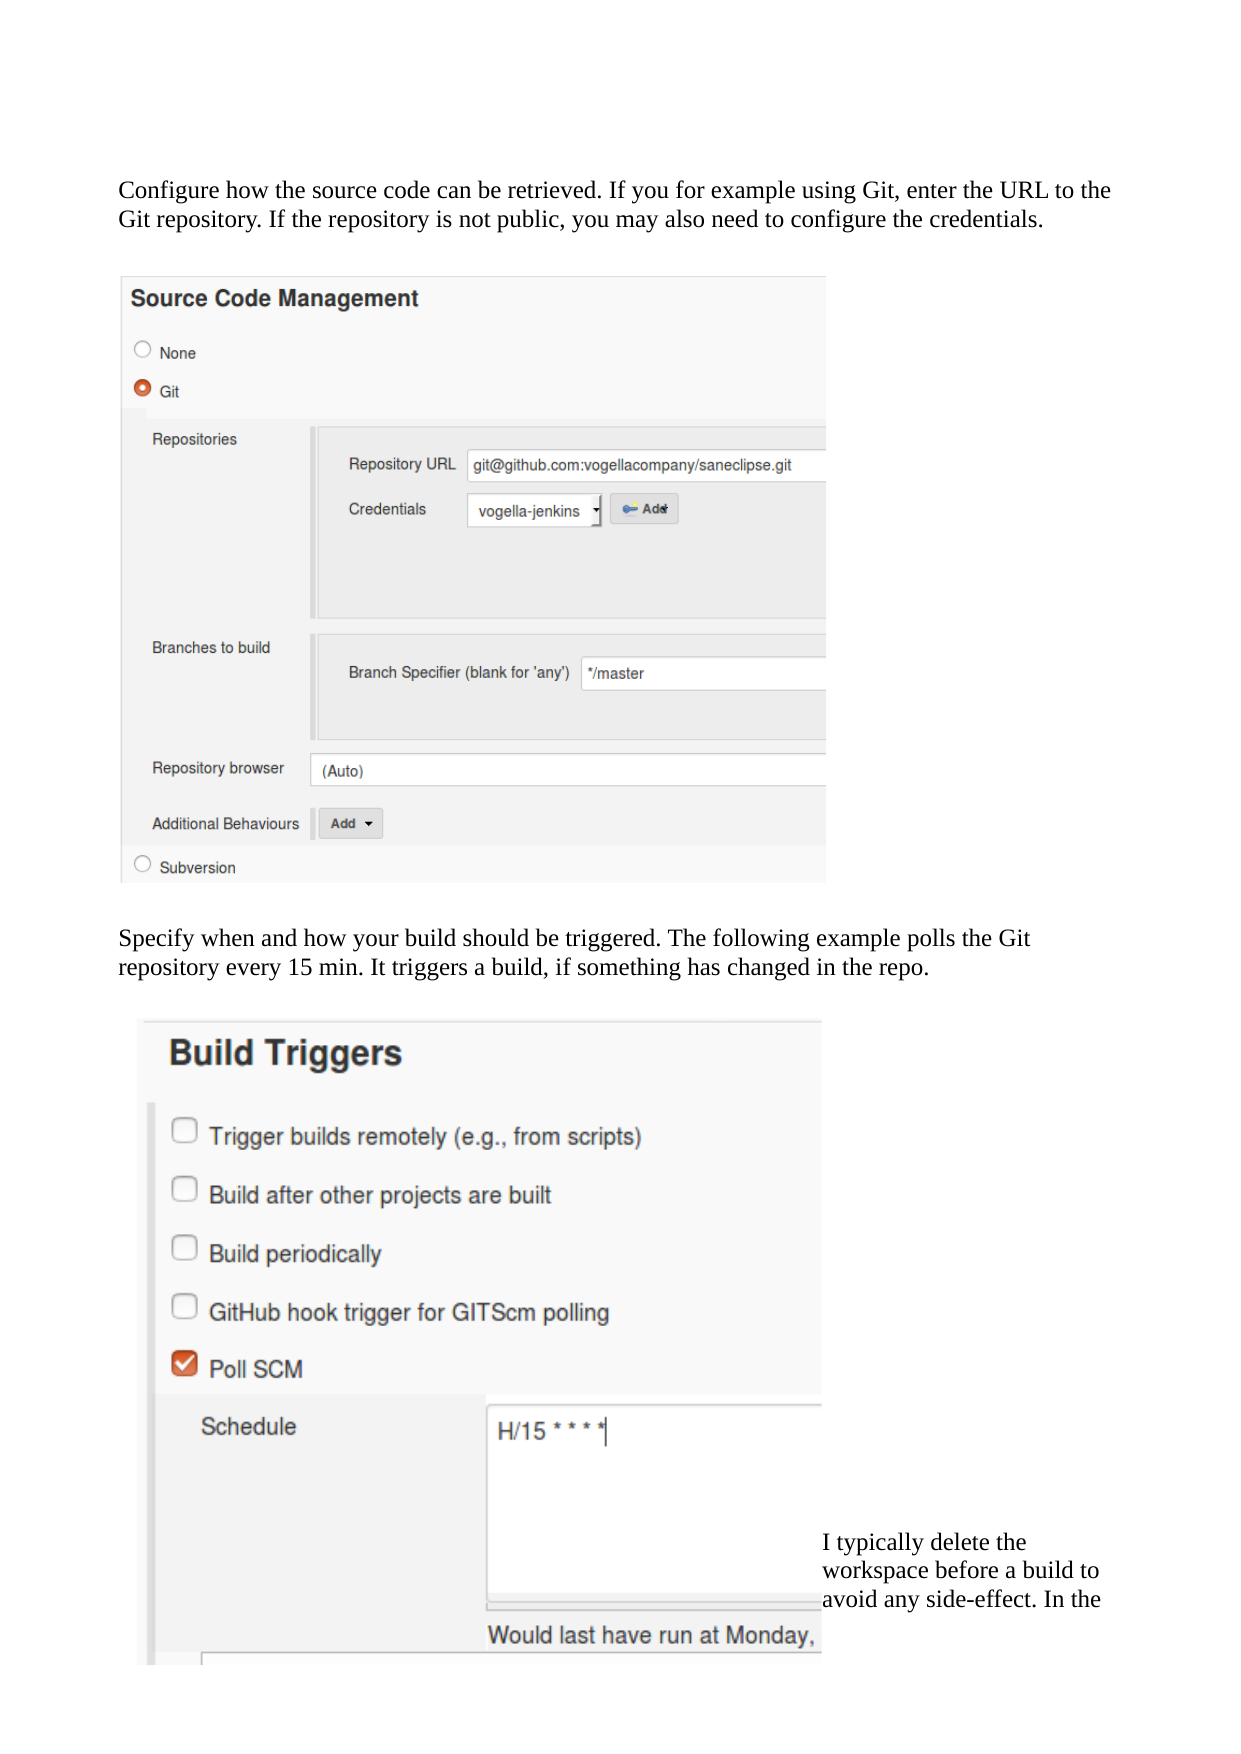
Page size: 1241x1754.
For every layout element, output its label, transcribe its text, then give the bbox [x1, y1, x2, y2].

text Specify when and how your build should be triggered. The following example polls the Git repository every 15 min. It triggers a build, if something has changed in the repo. [118, 923, 1122, 981]
picture [136, 1018, 822, 1665]
text Configure how the source code can be retrieved. If you for example using Git, enter the URL to the Git repository. If the repository is not public, you may also need to configure the credentials. [118, 176, 1122, 233]
picture [120, 276, 827, 883]
text I typically delete the workspace before a build to avoid any side-effect. In the [822, 1527, 1122, 1613]
